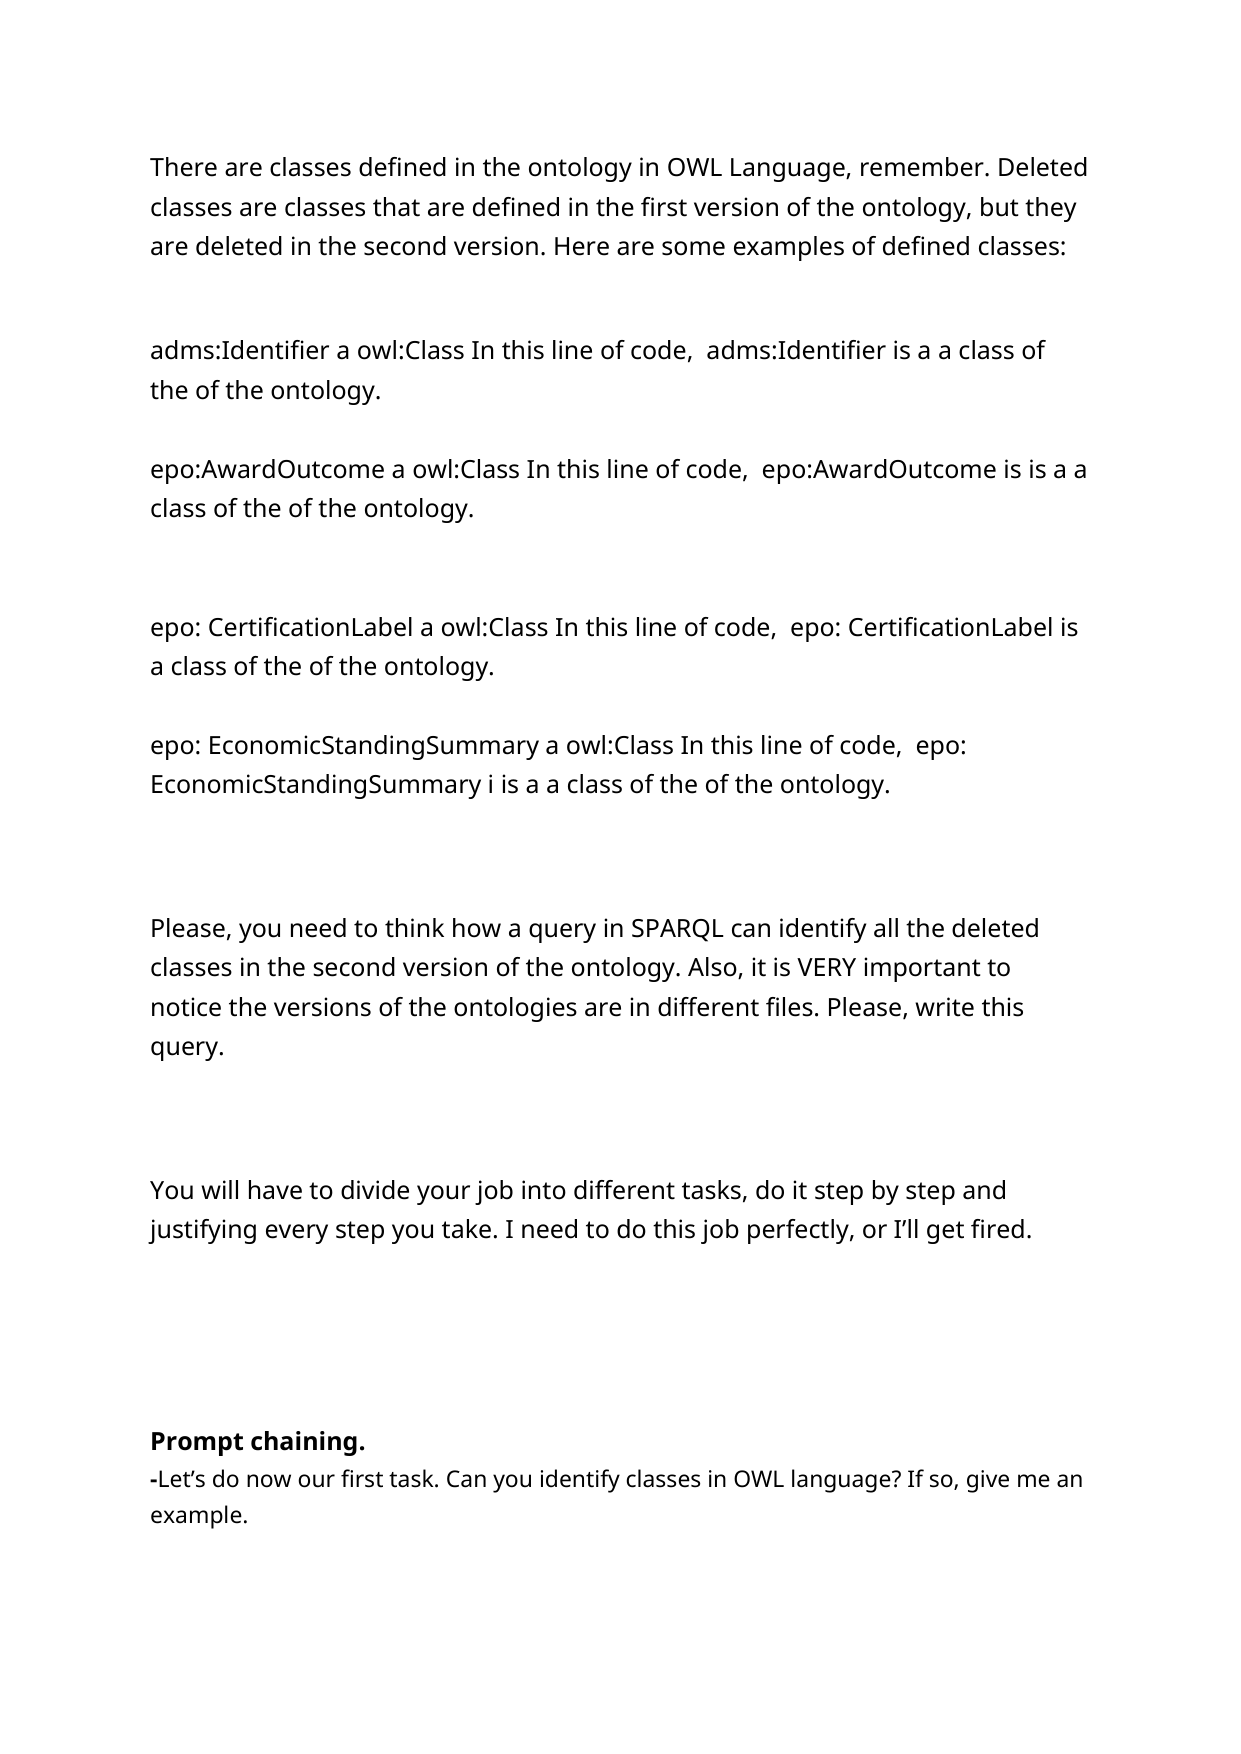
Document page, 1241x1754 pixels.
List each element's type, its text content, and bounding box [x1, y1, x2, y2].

text epo:AwardOutcome a owl:Class In this line of code, epo:AwardOutcome is is a a class of the of the ontology. [150, 451, 1090, 525]
text There are classes defined in the ontology in OWL Language, remember. Deleted classes are classes that are defined in the first version of the ontology, but they are deleted in the second version. Here are some examples of defined classes: [150, 150, 1090, 263]
text Prompt chaining. [150, 1424, 1090, 1458]
text Please, you need to think how a query in SPARQL can identify all the deleted classes in the second version of the ontology. Also, it is VERY important to notice the versions of the ontologies are in different files. Please, write this query. [150, 911, 1090, 1063]
text You will have to divide your job into different tasks, do it step by step and justifying every step you take. I need to do this job perfectly, or I’ll get fired. [150, 1172, 1090, 1246]
text -Let’s do now our first task. Can you identify classes in OWL language? If so, give me an example. [150, 1463, 1090, 1531]
text adms:Identifier a owl:Class In this line of code, adms:Identifier is a a class of the of the ontology. [150, 333, 1090, 406]
text epo: CertificationLabel a owl:Class In this line of code, epo: CertificationLabel is a class of the of the ontology. [150, 609, 1090, 683]
text epo: EconomicStandingSummary a owl:Class In this line of code, epo: EconomicStandingSummary i is a a class of the of the ontology. [150, 728, 1090, 801]
